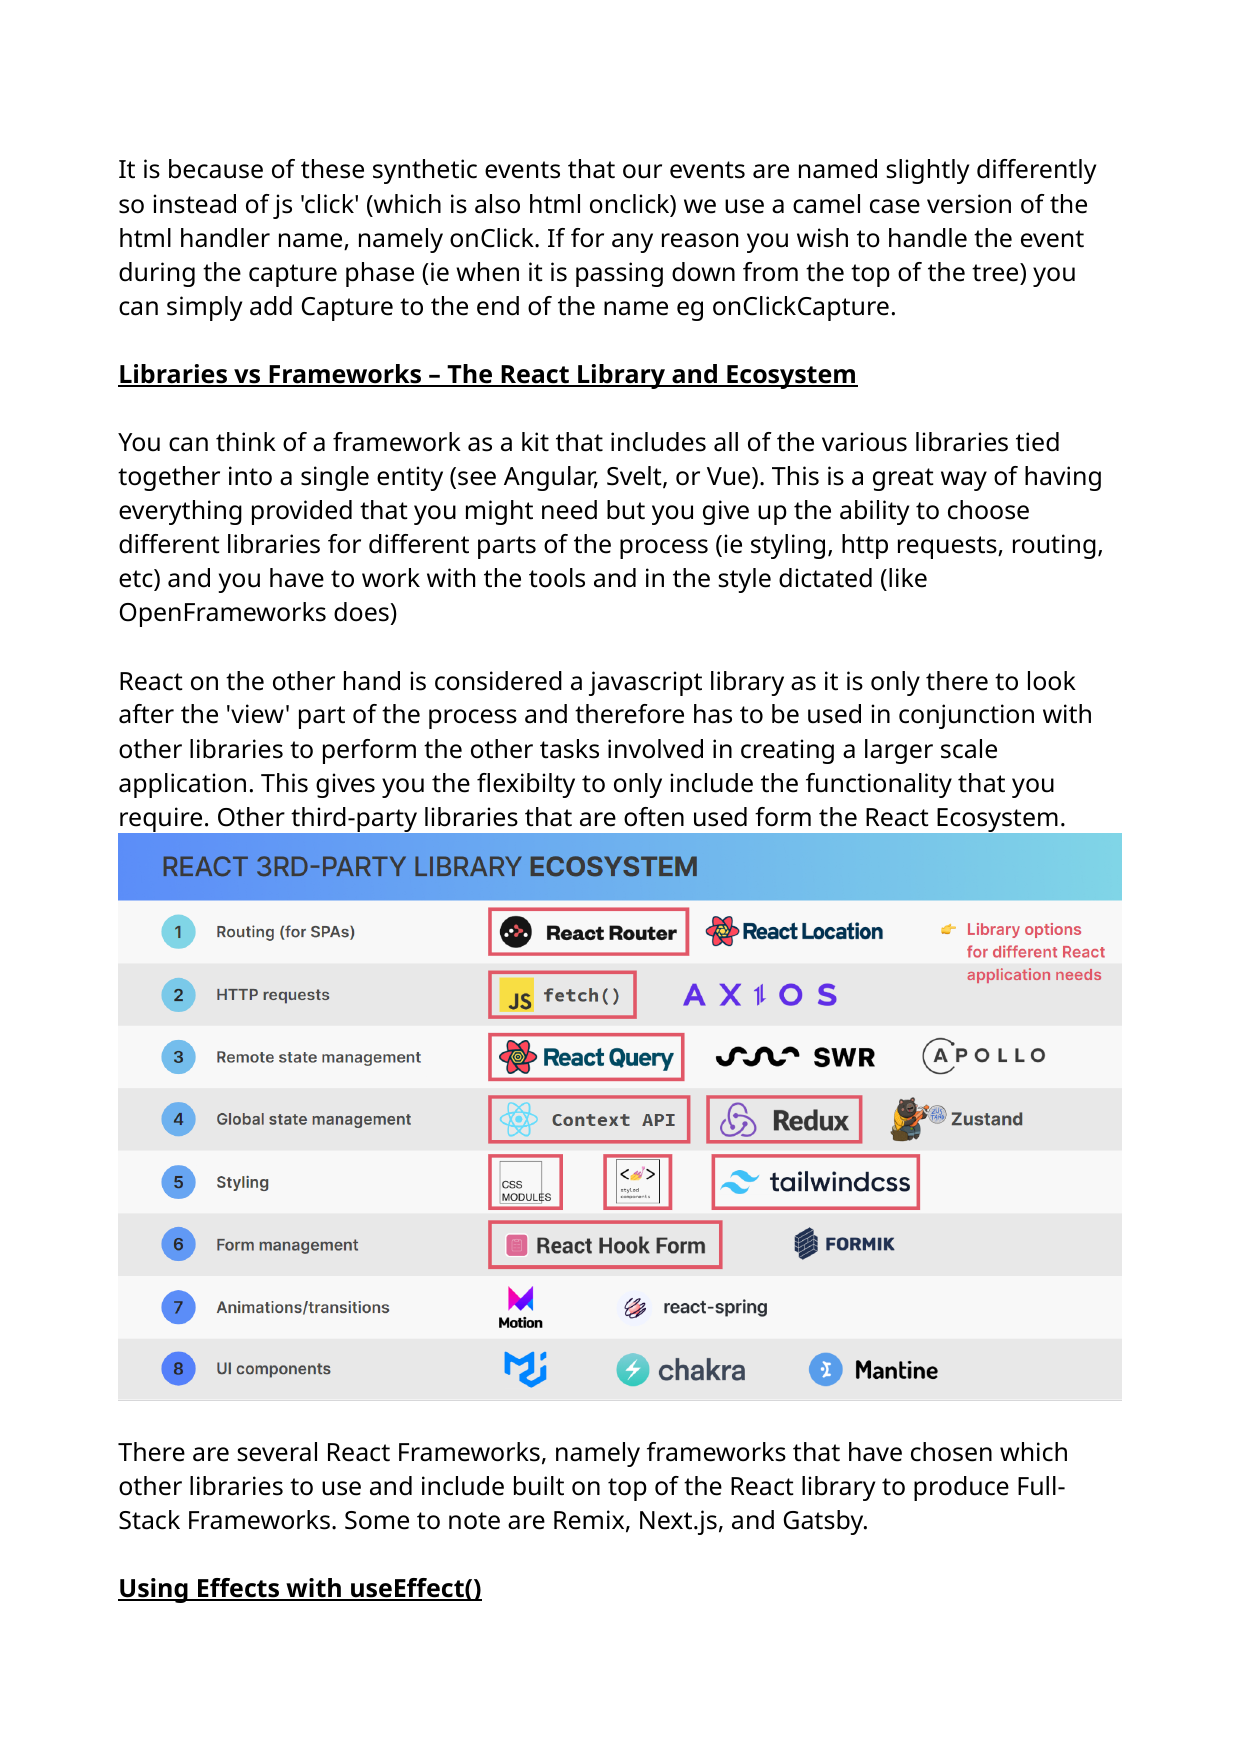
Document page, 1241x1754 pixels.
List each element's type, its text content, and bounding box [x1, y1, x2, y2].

text There are several React Frameworks, namely frameworks that have chosen which other libraries to use and include built on top of the React library to produce Full-Stack Frameworks. Some to note are Remix, Next.js, and Gatsby. [118, 1434, 1122, 1536]
text Using Effects with useEffect() [118, 1571, 1122, 1604]
text Libraries vs Frameworks – The React Library and Ecosystem [118, 357, 1122, 391]
picture [118, 833, 1122, 1401]
text React on the other hand is considered a javascript library as it is only there to look after the 'view' part of the process and therefore has to be used in conjunction with other libraries to perform the other tasks involved in creating a larger scale application. This gives you the flexibilty to only include the functionality that you require. Other third-party libraries that are often used form the React Ecosystem. [118, 663, 1122, 833]
text It is because of these synthetic events that our events are named slightly differently so instead of js 'click' (which is also html onclick) we use a camel case version of the html handler name, namely onClick. If for any reason you wish to handle the event during the capture phase (ie when it is passing down from the top of the tree) you can simply add Capture to the end of the name eg onClickCapture. [118, 152, 1122, 322]
text You can think of a framework as a kit that includes all of the various libraries tied together into a single entity (see Angular, Svelt, or Vue). This is a great way of having everything provided that you might need but you give up the ability to choose different libraries for different parts of the process (ie styling, http requests, routing, etc) and you have to work with the tools and in the style dictated (like OpenFrameworks does) [118, 425, 1122, 629]
